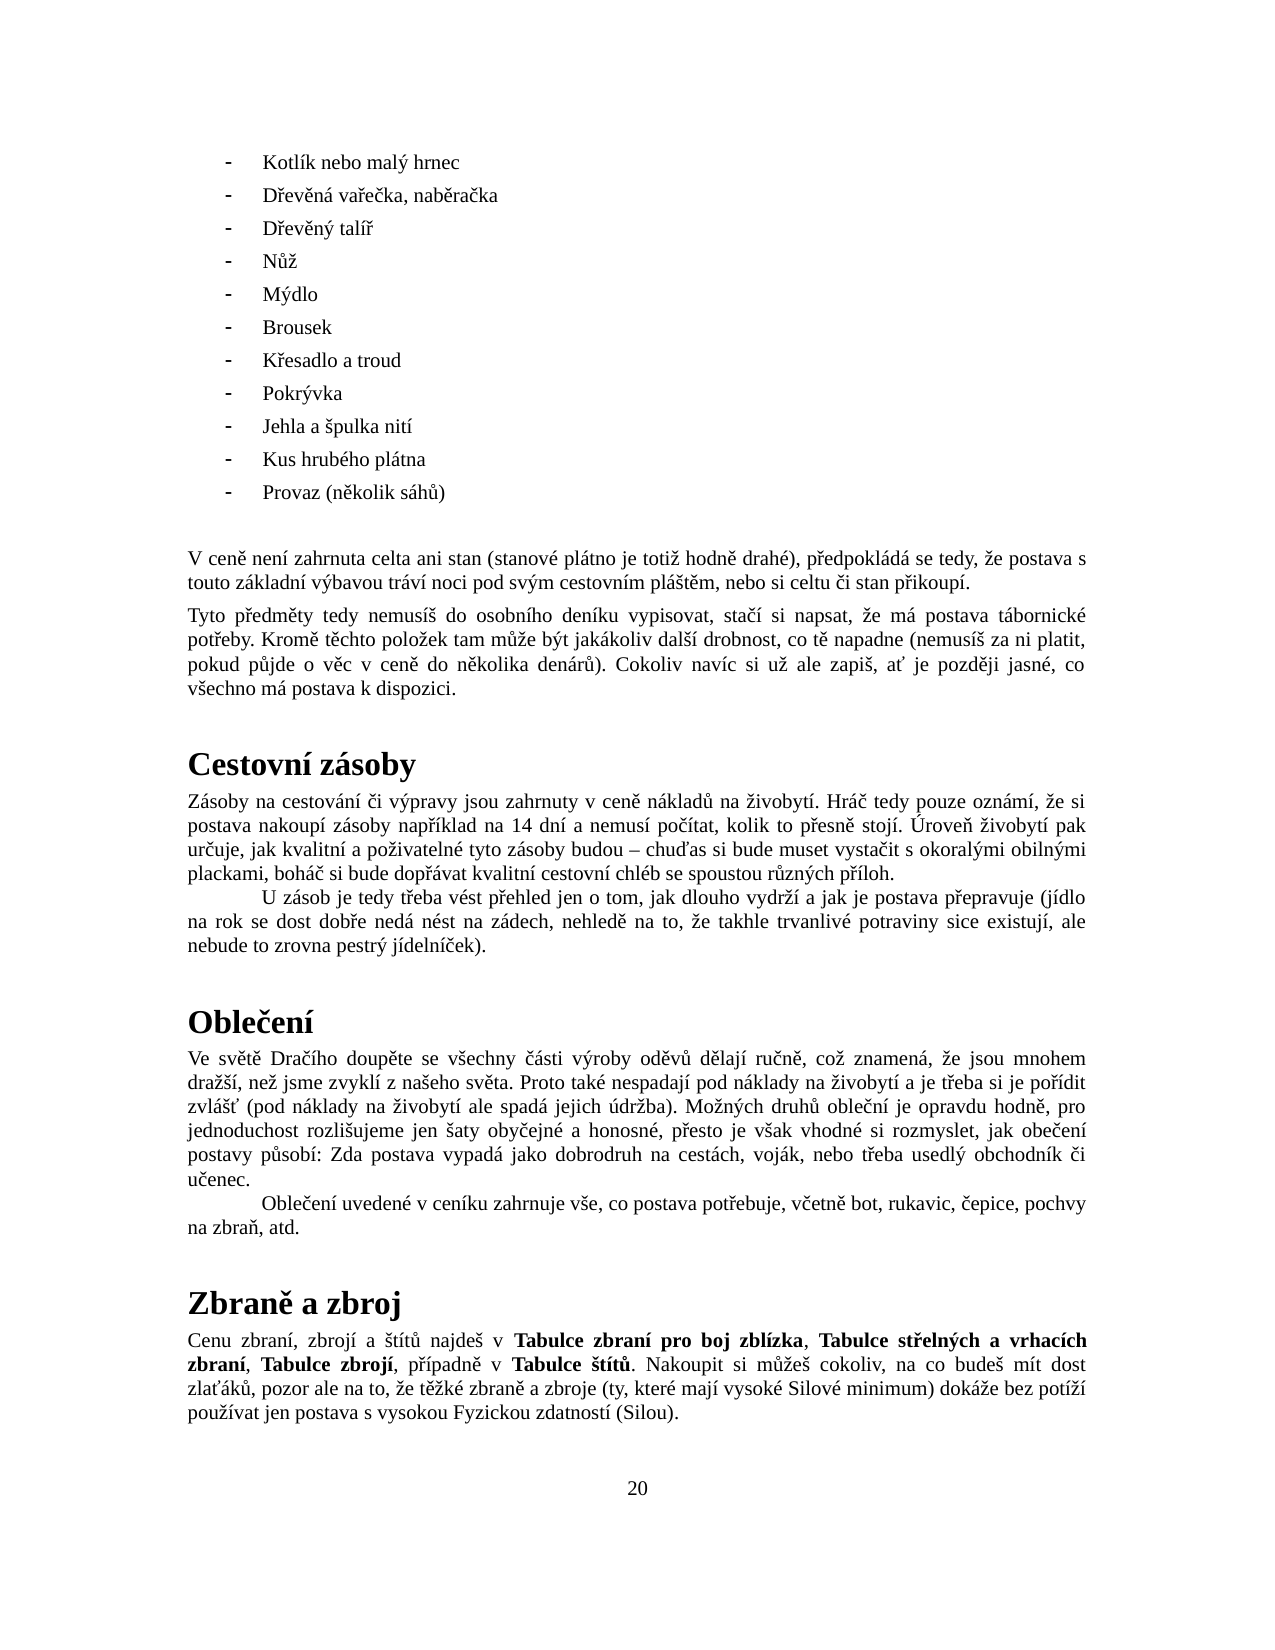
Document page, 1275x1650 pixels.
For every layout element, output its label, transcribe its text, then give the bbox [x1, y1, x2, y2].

list Jehla a špulka nití [225, 414, 1087, 438]
list Provaz (několik sáhů) [225, 480, 1087, 504]
list Kus hrubého plátna [225, 447, 1087, 471]
list Dřevěný talíř [225, 216, 1087, 240]
subtitle Zbraně a zbroj [187, 1283, 1087, 1322]
subtitle Oblečení [187, 1002, 1087, 1040]
text V ceně není zahrnuta celta ani stan (stanové plátno je totiž hodně drahé), předpokládá se tedy, že postava s touto základní výbavou tráví noci pod svým cestovním pláštěm, nebo si celtu či stan přikoupí. [187, 546, 1087, 594]
list Mýdlo [225, 282, 1087, 306]
list Dřevěná vařečka, naběračka [225, 183, 1087, 207]
text Cenu zbraní, zbrojí a štítů najdeš v Tabulce zbraní pro boj zblízka, Tabulce střelných a vrhacích zbraní, Tabulce zbrojí, případně v Tabulce štítů. Nakoupit si můžeš cokoliv, na co budeš mít dost zlaťáků, pozor ale na to, že těžké zbraně a zbroje (ty, které mají vysoké Silové minimum) dokáže bez potíží používat jen postava s vysokou Fyzickou zdatností (Silou). [187, 1328, 1087, 1424]
text Tyto předměty tedy nemusíš do osobního deníku vypisovat, stačí si napsat, že má postava tábornické potřeby. Kromě těchto položek tam může být jakákoliv další drobnost, co tě napadne (nemusíš za ni platit, pokud půjde o věc v ceně do několika denárů). Cokoliv navíc si už ale zapiš, ať je později jasné, co všechno má postava k dispozici. [187, 603, 1087, 699]
list Křesadlo a troud [225, 348, 1087, 372]
list Nůž [225, 249, 1087, 273]
text Zásoby na cestování či výpravy jsou zahrnuty v ceně nákladů na živobytí. Hráč tedy pouze oznámí, že si postava nakoupí zásoby například na 14 dní a nemusí počítat, kolik to přesně stojí. Úroveň živobytí pak určuje, jak kvalitní a poživatelné tyto zásoby budou – chuďas si bude muset vystačit s okoralými obilnými plackami, boháč si bude dopřávat kvalitní cestovní chléb se spoustou různých příloh. U zásob je tedy třeba vést přehled jen o tom, jak dlouho vydrží a jak je postava přepravuje (jídlo na rok se dost dobře nedá nést na zádech, nehledě na to, že takhle trvanlivé potraviny sice existují, ale nebude to zrovna pestrý jídelníček). [187, 789, 1087, 957]
list Kotlík nebo malý hrnec [225, 150, 1087, 174]
text Ve světě Dračího doupěte se všechny části výroby oděvů dělají ručně, což znamená, že jsou mnohem dražší, než jsme zvyklí z našeho světa. Proto také nespadají pod náklady na živobytí a je třeba si je pořídit zvlášť (pod náklady na živobytí ale spadá jejich údržba). Možných druhů obleční je opravdu hodně, pro jednoduchost rozlišujeme jen šaty obyčejné a honosné, přesto je však vhodné si rozmyslet, jak obečení postavy působí: Zda postava vypadá jako dobrodruh na cestách, voják, nebo třeba usedlý obchodník či učenec. Oblečení uvedené v ceníku zahrnuje vše, co postava potřebuje, včetně bot, rukavic, čepice, pochvy na zbraň, atd. [187, 1046, 1087, 1239]
list Pokrývka [225, 381, 1087, 405]
subtitle Cestovní zásoby [187, 744, 1087, 783]
list Brousek [225, 315, 1087, 339]
